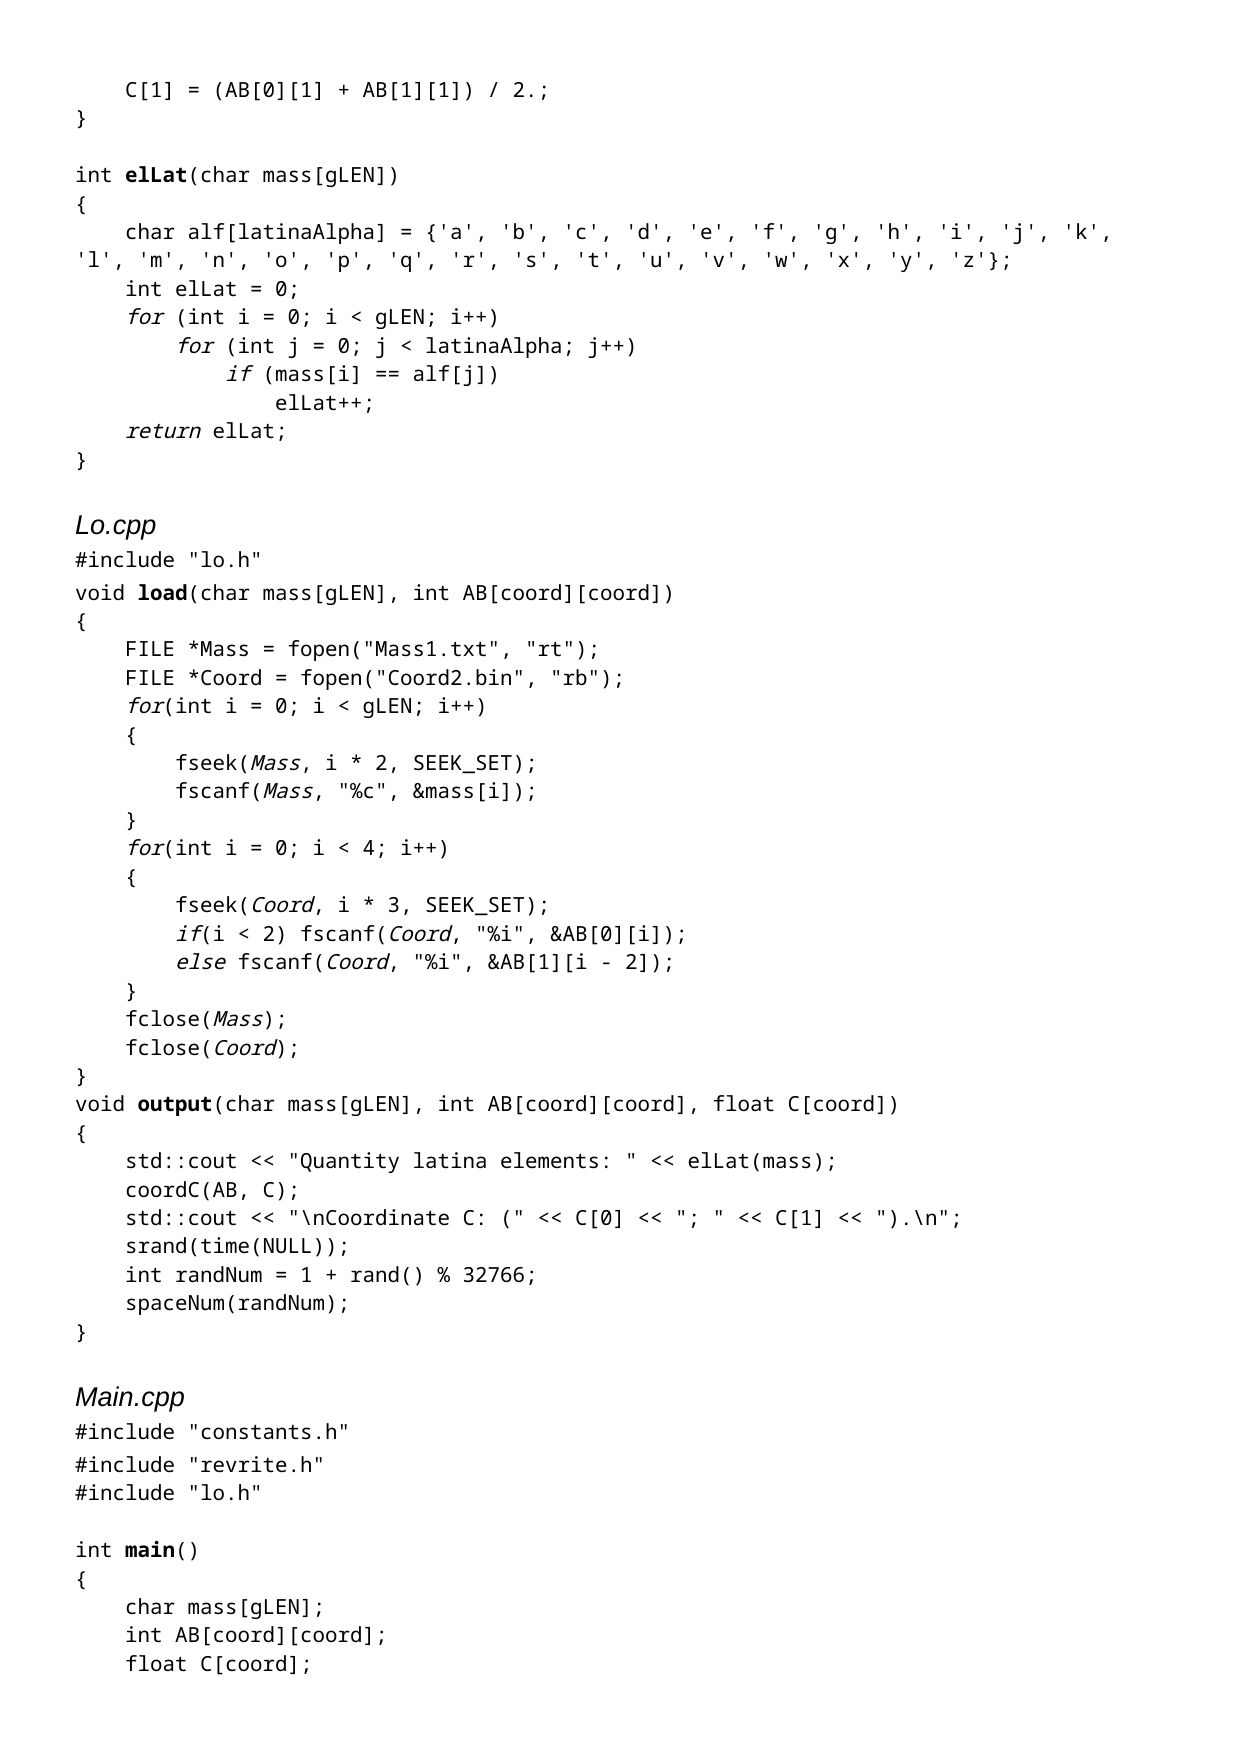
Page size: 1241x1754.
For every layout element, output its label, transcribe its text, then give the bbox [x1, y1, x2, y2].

text fclose(Mass); [75, 1004, 1165, 1033]
text #include "lo.h" [75, 545, 1165, 573]
text std::cout << "\nCoordinate C: (" << C[0] << "; " << C[1] << ").\n"; [75, 1203, 1165, 1232]
text } [75, 1061, 1165, 1089]
text { [75, 1118, 1165, 1146]
text { [75, 1564, 1165, 1592]
text void output(char mass[gLEN], int AB[coord][coord], float C[coord]) [75, 1089, 1165, 1118]
text for (int j = 0; j < latinaAlpha; j++) [75, 331, 1165, 359]
text srand(time(NULL)); [75, 1232, 1165, 1260]
text for(int i = 0; i < gLEN; i++) [75, 691, 1165, 720]
text int main() [75, 1535, 1165, 1564]
text fseek(Mass, i * 2, SEEK_SET); [75, 748, 1165, 777]
text } [75, 805, 1165, 833]
text fscanf(Mass, "%c", &mass[i]); [75, 777, 1165, 805]
text { [75, 606, 1165, 634]
text #include "lo.h" [75, 1478, 1165, 1507]
text else fscanf(Coord, "%i", &AB[1][i - 2]); [75, 947, 1165, 976]
text if(i < 2) fscanf(Coord, "%i", &AB[0][i]); [75, 919, 1165, 947]
text } [75, 976, 1165, 1004]
text elLat++; [75, 388, 1165, 416]
text void load(char mass[gLEN], int AB[coord][coord]) [75, 578, 1165, 606]
text Lo.cpp [75, 509, 1165, 540]
text Main.cpp [75, 1381, 1165, 1413]
text for(int i = 0; i < 4; i++) [75, 833, 1165, 862]
text char mass[gLEN]; [75, 1592, 1165, 1621]
text int elLat = 0; [75, 274, 1165, 302]
text char alf[latinaAlpha] = {'a', 'b', 'c', 'd', 'e', 'f', 'g', 'h', 'i', 'j', 'k', 'l', 'm', 'n', 'o', 'p', 'q', 'r', 's', 't', 'u', 'v', 'w', 'x', 'y', 'z'}; [75, 217, 1165, 274]
text spaceNum(randNum); [75, 1288, 1165, 1317]
text { [75, 720, 1165, 748]
text int randNum = 1 + rand() % 32766; [75, 1260, 1165, 1288]
text { [75, 189, 1165, 217]
text fclose(Coord); [75, 1033, 1165, 1061]
text FILE *Mass = fopen("Mass1.txt", "rt"); [75, 634, 1165, 663]
text std::cout << "Quantity latina elements: " << elLat(mass); [75, 1146, 1165, 1175]
text if (mass[i] == alf[j]) [75, 359, 1165, 388]
text C[1] = (AB[0][1] + AB[1][1]) / 2.; [75, 75, 1165, 103]
text #include "constants.h" [75, 1417, 1165, 1446]
text #include "revrite.h" [75, 1450, 1165, 1478]
text { [75, 862, 1165, 890]
text float C[coord]; [75, 1649, 1165, 1677]
text coordC(AB, C); [75, 1175, 1165, 1203]
text for (int i = 0; i < gLEN; i++) [75, 302, 1165, 331]
text } [75, 103, 1165, 132]
text fseek(Coord, i * 3, SEEK_SET); [75, 890, 1165, 919]
text return elLat; [75, 416, 1165, 445]
text int elLat(char mass[gLEN]) [75, 160, 1165, 189]
text int AB[coord][coord]; [75, 1621, 1165, 1649]
text FILE *Coord = fopen("Coord2.bin", "rb"); [75, 663, 1165, 691]
text } [75, 1317, 1165, 1345]
text } [75, 445, 1165, 473]
